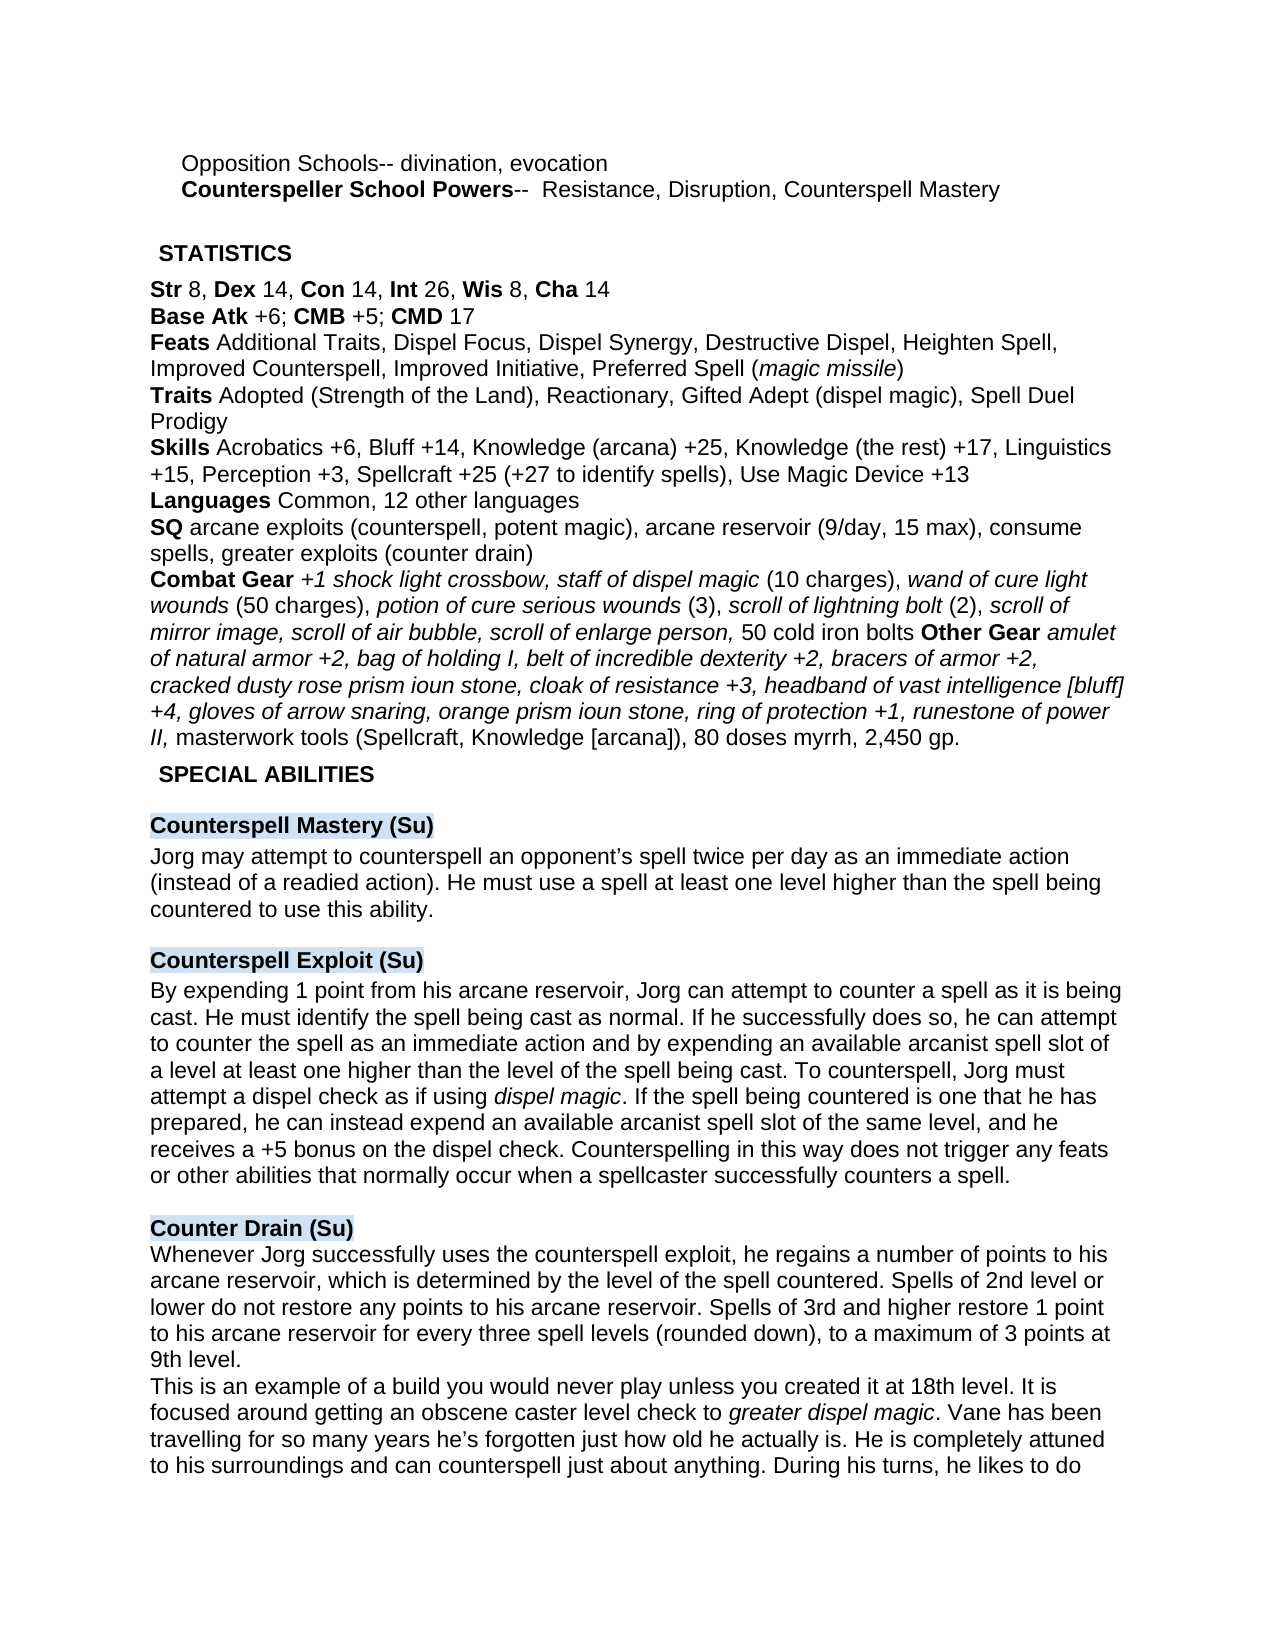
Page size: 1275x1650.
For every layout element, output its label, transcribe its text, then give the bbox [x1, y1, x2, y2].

text Skills Acrobatics +6, Bluff +14, Knowledge (arcana) +25, Knowledge (the rest) +17, Linguistics +15, Perception +3, Spellcraft +25 (+27 to identify spells), Use Magic Device +13 [150, 434, 1125, 487]
text By expending 1 point from his arcane reservoir, Jorg can attempt to counter a spell as it is being cast. He must identify the spell being cast as normal. If he successfully does so, he can attempt to counter the spell as an immediate action and by expending an available arcanist spell slot of a level at least one higher than the level of the spell being cast. To counterspell, Jorg must attempt a dispel check as if using dispel magic. If the spell being countered is one that he has prepared, he can instead expend an available arcanist spell slot of the same level, and he receives a +5 bonus on the dispel check. Counterspelling in this way does not trigger any feats or other abilities that normally occur when a spellcaster successfully counters a spell. [150, 977, 1125, 1188]
text Languages Common, 12 other languages [150, 487, 1125, 513]
text Whenever Jorg successfully uses the counterspell exploit, he regains a number of points to his arcane reservoir, which is determined by the level of the spell countered. Spells of 2nd level or lower do not restore any points to his arcane reservoir. Spells of 3rd and higher restore 1 point to his arcane reservoir for every three spell levels (rounded down), to a maximum of 3 points at 9th level. [150, 1241, 1125, 1373]
text Jorg may attempt to counterspell an opponent’s spell twice per day as an immediate action (instead of a readied action). He must use a spell at least one level higher than the spell being countered to use this ability. [150, 843, 1125, 922]
text SPECIAL ABILITIES [158, 761, 1117, 787]
text Combat Gear +1 shock light crossbow, staff of dispel magic (10 charges), wand of cure light wounds (50 charges), potion of cure serious wounds (3), scroll of lightning bolt (2), scroll of mirror image, scroll of air bubble, scroll of enlarge person, 50 cold iron bolts Other Gear amulet of natural armor +2, bag of holding I, belt of incredible dexterity +2, bracers of armor +2, cracked dusty rose prism ioun stone, cloak of resistance +3, headband of vast intelligence [bluff] +4, gloves of arrow snaring, orange prism ioun stone, ring of protection +1, runestone of power II, masterwork tools (Spellcraft, Knowledge [arcana]), 80 doses myrrh, 2,450 gp. [150, 566, 1125, 751]
text This is an example of a build you would never play unless you created it at 18th level. It is focused around getting an obscene caster level check to greater dispel magic. Vane has been travelling for so many years he’s forgotten just how old he actually is. He is completely attuned to his surroundings and can counterspell just about anything. During his turns, he likes to do [150, 1373, 1125, 1478]
text Feats Additional Traits, Dispel Focus, Dispel Synergy, Destructive Dispel, Heighten Spell, Improved Counterspell, Improved Initiative, Preferred Spell (magic missile) [150, 329, 1125, 382]
subtitle Counterspell Exploit (Su) [150, 947, 1125, 973]
text Counter Drain (Su) [150, 1215, 1125, 1241]
text Opposition Schools-- divination, evocation [181, 150, 1125, 176]
text SQ arcane exploits (counterspell, potent magic), arcane reservoir (9/day, 15 max), consume spells, greater exploits (counter drain) [150, 513, 1125, 566]
text Str 8, Dex 14, Con 14, Int 26, Wis 8, Cha 14 [150, 276, 1125, 303]
text STATISTICS [158, 239, 1117, 266]
subtitle Counterspell Mastery (Su) [150, 812, 1125, 839]
text Base Atk +6; CMB +5; CMD 17 [150, 303, 1125, 329]
text Counterspeller School Powers-- Resistance, Disruption, Counterspell Mastery [181, 176, 1125, 203]
text Traits Adopted (Strength of the Land), Reactionary, Gifted Adept (dispel magic), Spell Duel Prodigy [150, 382, 1125, 434]
